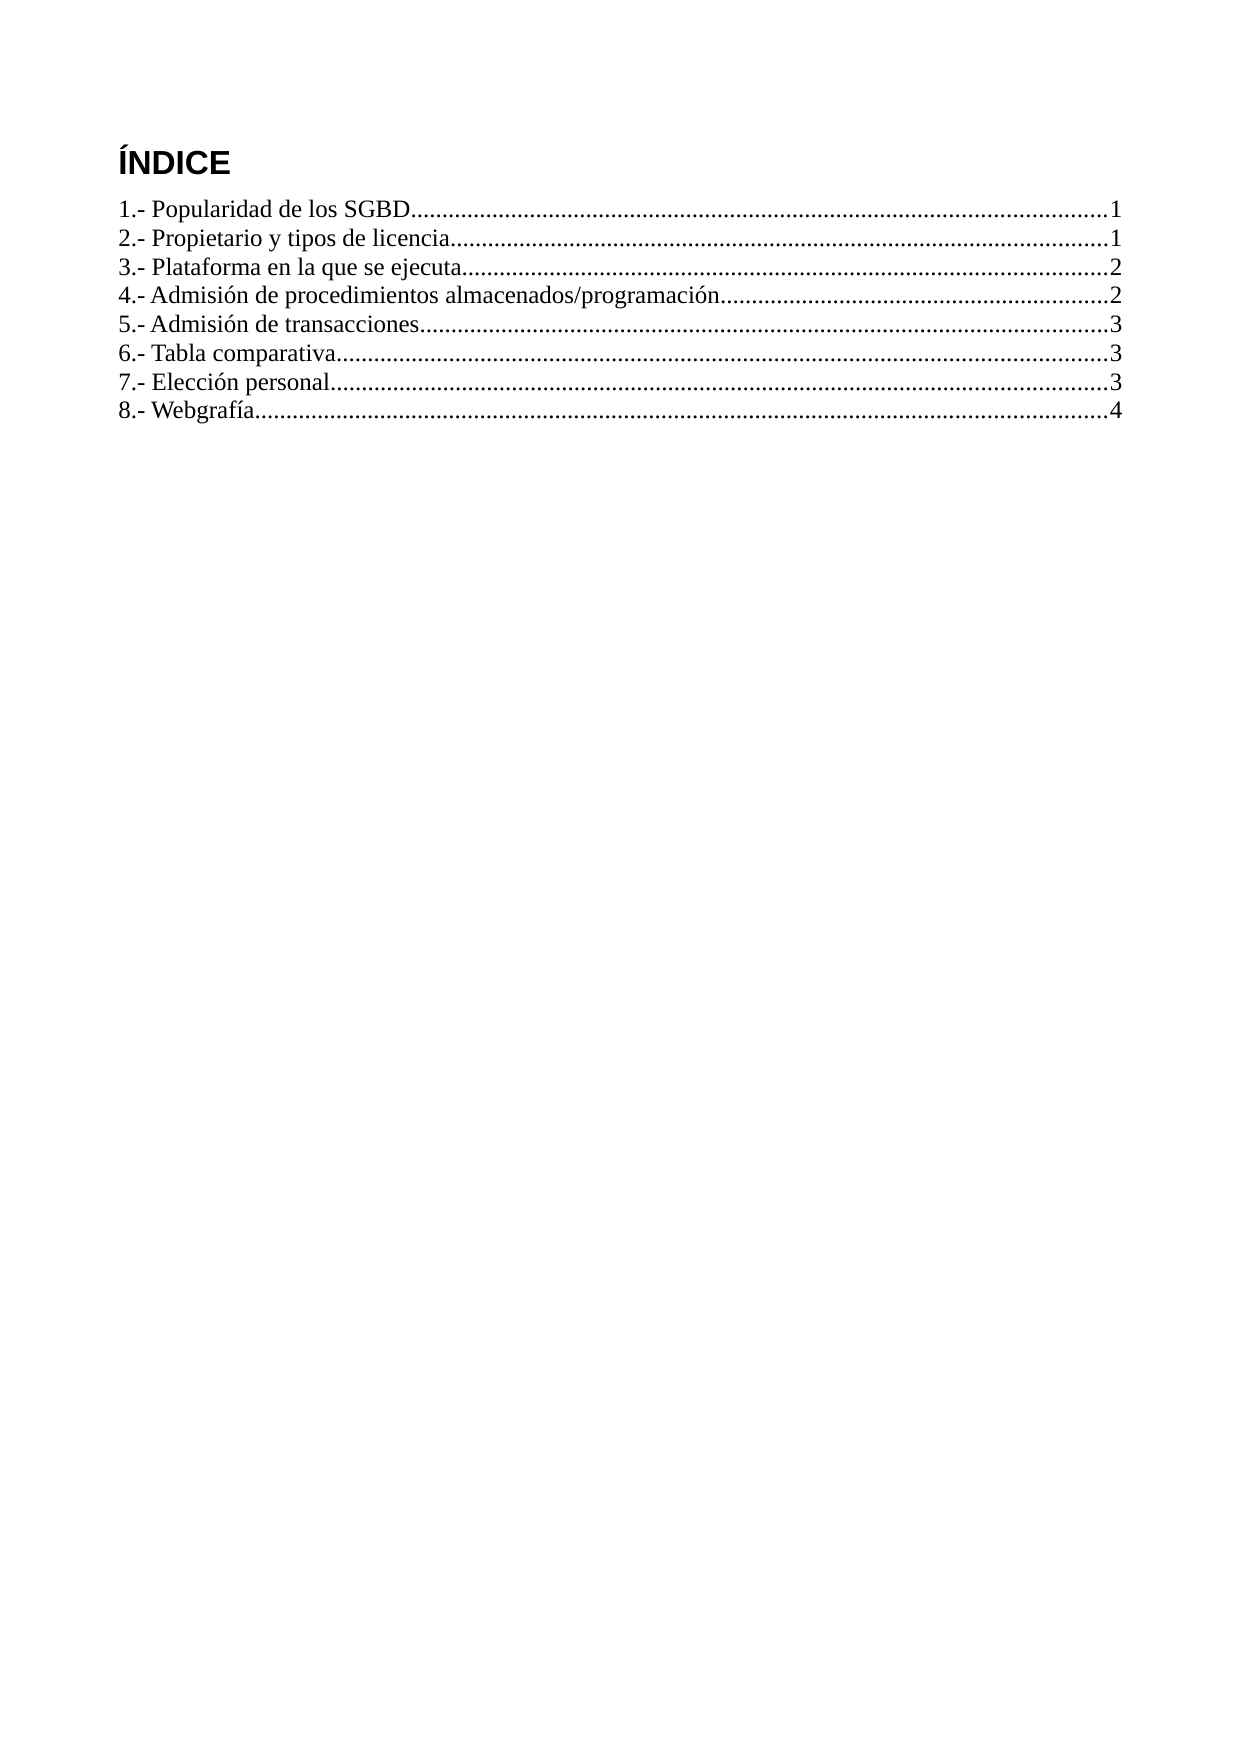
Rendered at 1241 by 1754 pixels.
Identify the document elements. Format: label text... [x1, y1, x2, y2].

text 8.- Webgrafía 4 [118, 395, 1122, 424]
text 5.- Admisión de transacciones 3 [118, 309, 1122, 338]
subtitle ÍNDICE [118, 143, 1122, 182]
text 3.- Plataforma en la que se ejecuta 2 [118, 252, 1122, 280]
text 6.- Tabla comparativa 3 [118, 338, 1122, 367]
text 4.- Admisión de procedimientos almacenados/programación 2 [118, 280, 1122, 309]
text 7.- Elección personal 3 [118, 367, 1122, 395]
text 1.- Popularidad de los SGBD 1 [118, 194, 1122, 223]
text 2.- Propietario y tipos de licencia 1 [118, 223, 1122, 252]
